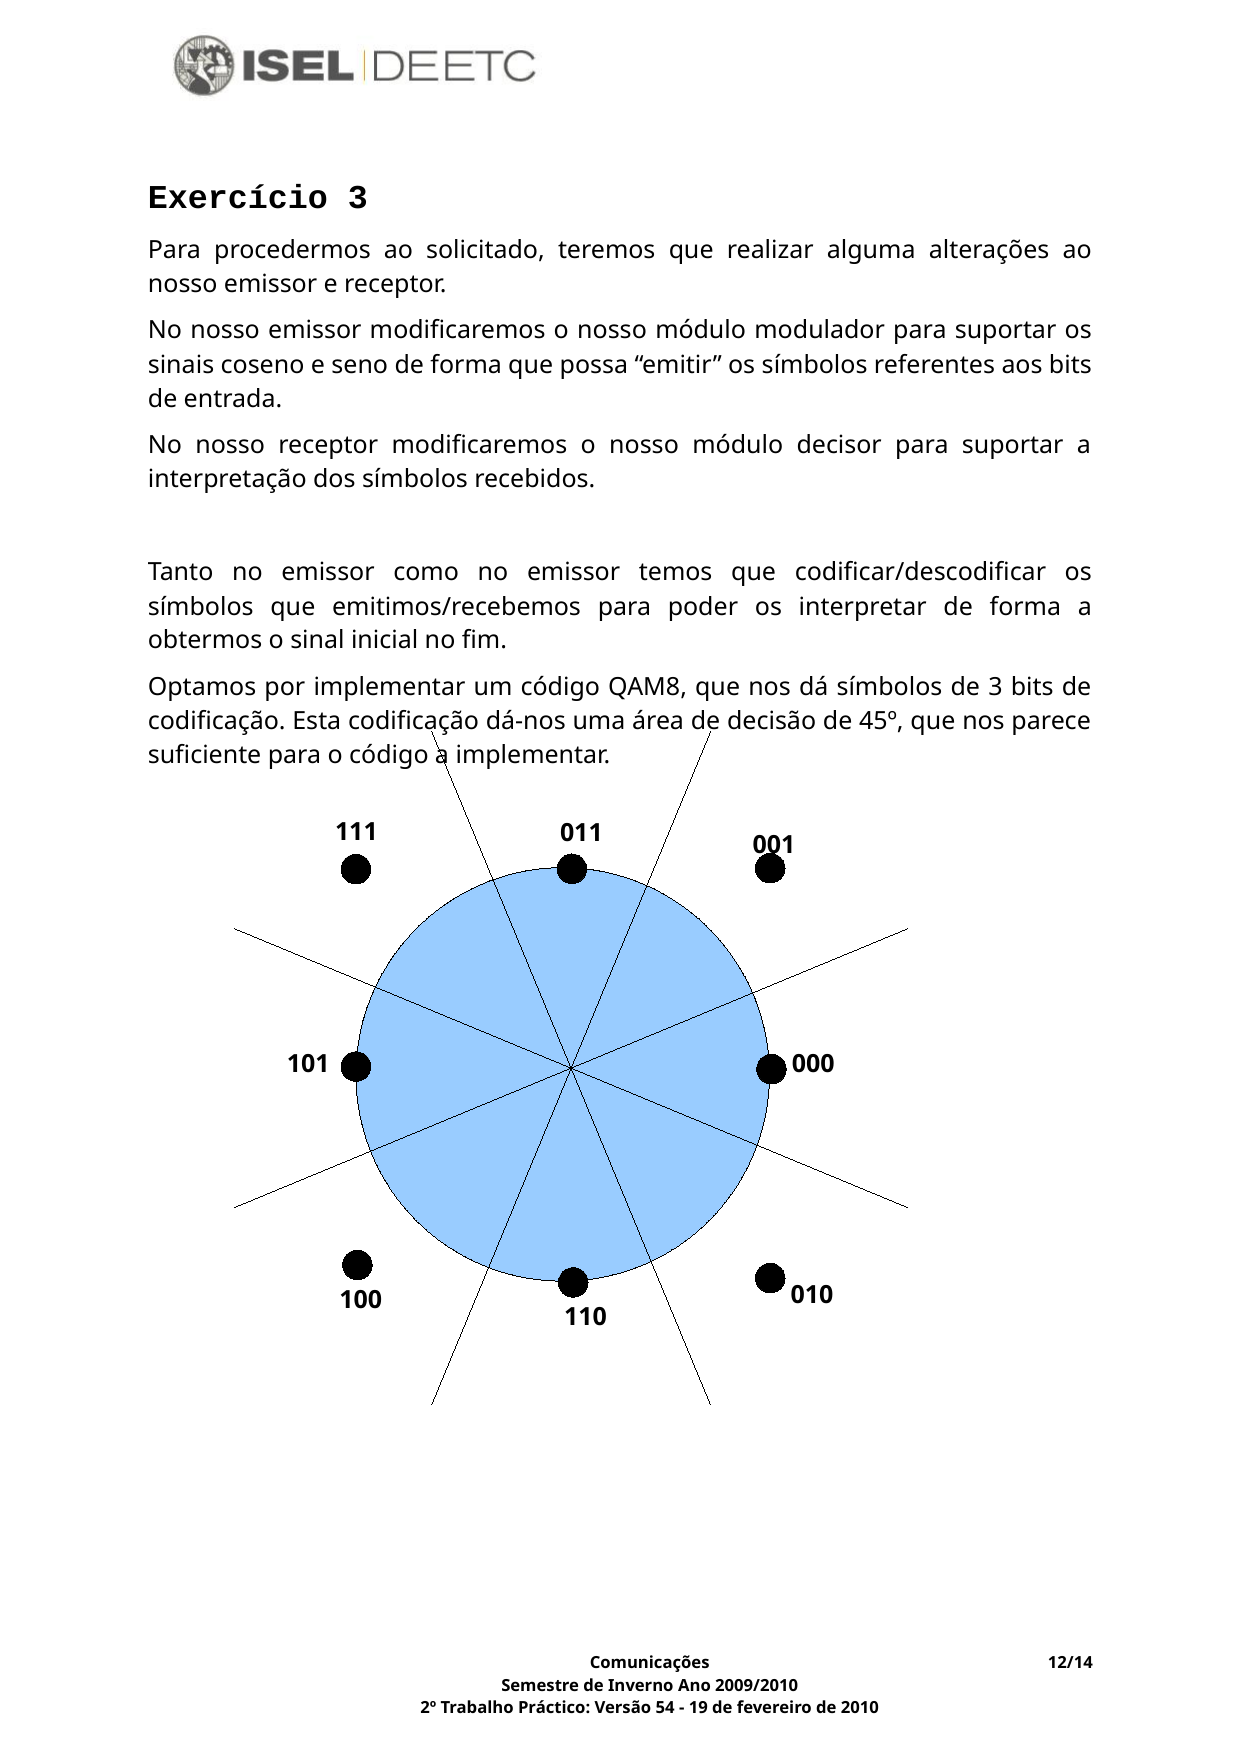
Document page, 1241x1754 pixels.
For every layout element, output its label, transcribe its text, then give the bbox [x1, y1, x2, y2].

text No nosso receptor modificaremos o nosso módulo decisor para suportar a interpretação dos símbolos recebidos. [148, 427, 1093, 495]
picture [164, 20, 566, 121]
subtitle Exercício 3 [148, 181, 1093, 219]
text Para procedermos ao solicitado, teremos que realizar alguma alterações ao nosso emissor e receptor. [148, 232, 1093, 300]
text No nosso emissor modificaremos o nosso módulo modulador para suportar os sinais coseno e seno de forma que possa “emitir” os símbolos referentes aos bits de entrada. [148, 312, 1093, 414]
text Optamos por implementar um código QAM8, que nos dá símbolos de 3 bits de codificação. Esta codificação dá-nos uma área de decisão de 45º, que nos parece suficiente para o código a implementar. [148, 669, 1093, 771]
text Tanto no emissor como no emissor temos que codificar/descodificar os símbolos que emitimos/recebemos para poder os interpretar de forma a obtermos o sinal inicial no fim. [148, 554, 1093, 656]
